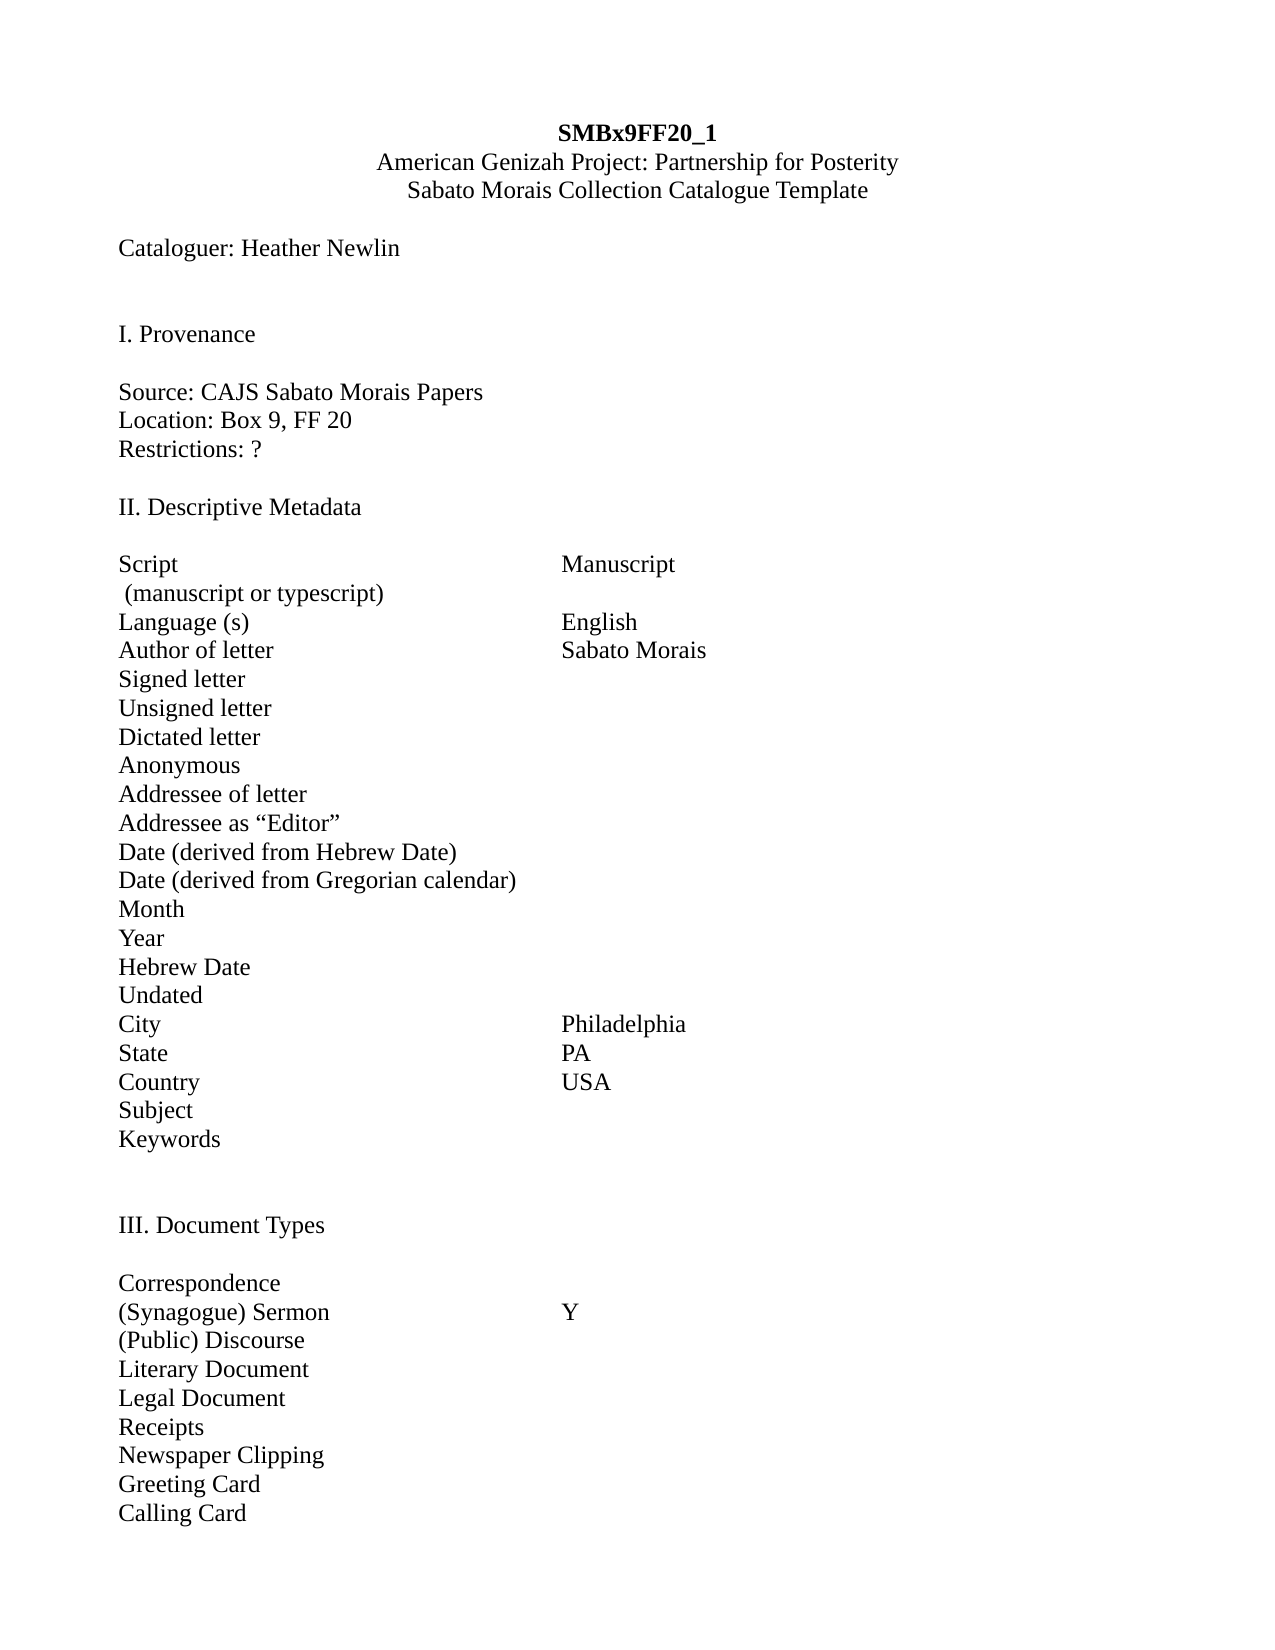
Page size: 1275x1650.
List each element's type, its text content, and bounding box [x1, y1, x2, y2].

text Legal Document [118, 1383, 1157, 1412]
text Signed letter [118, 664, 1157, 693]
text Subject [118, 1096, 1157, 1124]
text Unsigned letter [118, 693, 1157, 722]
text Author of letter Sabato Morais [118, 636, 1157, 664]
text Sabato Morais Collection Catalogue Template [118, 176, 1157, 204]
text Month [118, 894, 1157, 923]
text Location: Box 9, FF 20 [118, 406, 1157, 434]
text Hebrew Date [118, 952, 1157, 981]
text Date (derived from Hebrew Date) [118, 837, 1157, 866]
text Anonymous [118, 751, 1157, 779]
text (manuscript or typescript) [118, 578, 1157, 607]
text Restrictions: ? [118, 434, 1157, 463]
text City Philadelphia [118, 1009, 1157, 1038]
text Newspaper Clipping [118, 1441, 1157, 1469]
text (Public) Discourse [118, 1326, 1157, 1354]
text III. Document Types [118, 1211, 1157, 1239]
text Calling Card [118, 1498, 1157, 1527]
text Greeting Card [118, 1469, 1157, 1498]
text Undated [118, 981, 1157, 1009]
text Source: CAJS Sabato Morais Papers [118, 377, 1157, 406]
text Dictated letter [118, 722, 1157, 751]
text Language (s) English [118, 607, 1157, 636]
text State PA [118, 1038, 1157, 1067]
text Year [118, 923, 1157, 952]
text Keywords [118, 1124, 1157, 1153]
text Cataloguer: Heather Newlin [118, 233, 1157, 262]
text Correspondence [118, 1268, 1157, 1297]
text I. Provenance [118, 319, 1157, 348]
text II. Descriptive Metadata [118, 492, 1157, 521]
text Addressee of letter [118, 779, 1157, 808]
text Script Manuscript [118, 549, 1157, 578]
text Country USA [118, 1067, 1157, 1096]
text SMBx9FF20_1 [118, 118, 1157, 147]
text (Synagogue) Sermon Y [118, 1297, 1157, 1326]
text Receipts [118, 1412, 1157, 1441]
text Literary Document [118, 1354, 1157, 1383]
text Addressee as “Editor” [118, 808, 1157, 837]
text Date (derived from Gregorian calendar) [118, 866, 1157, 894]
text American Genizah Project: Partnership for Posterity [118, 147, 1157, 176]
